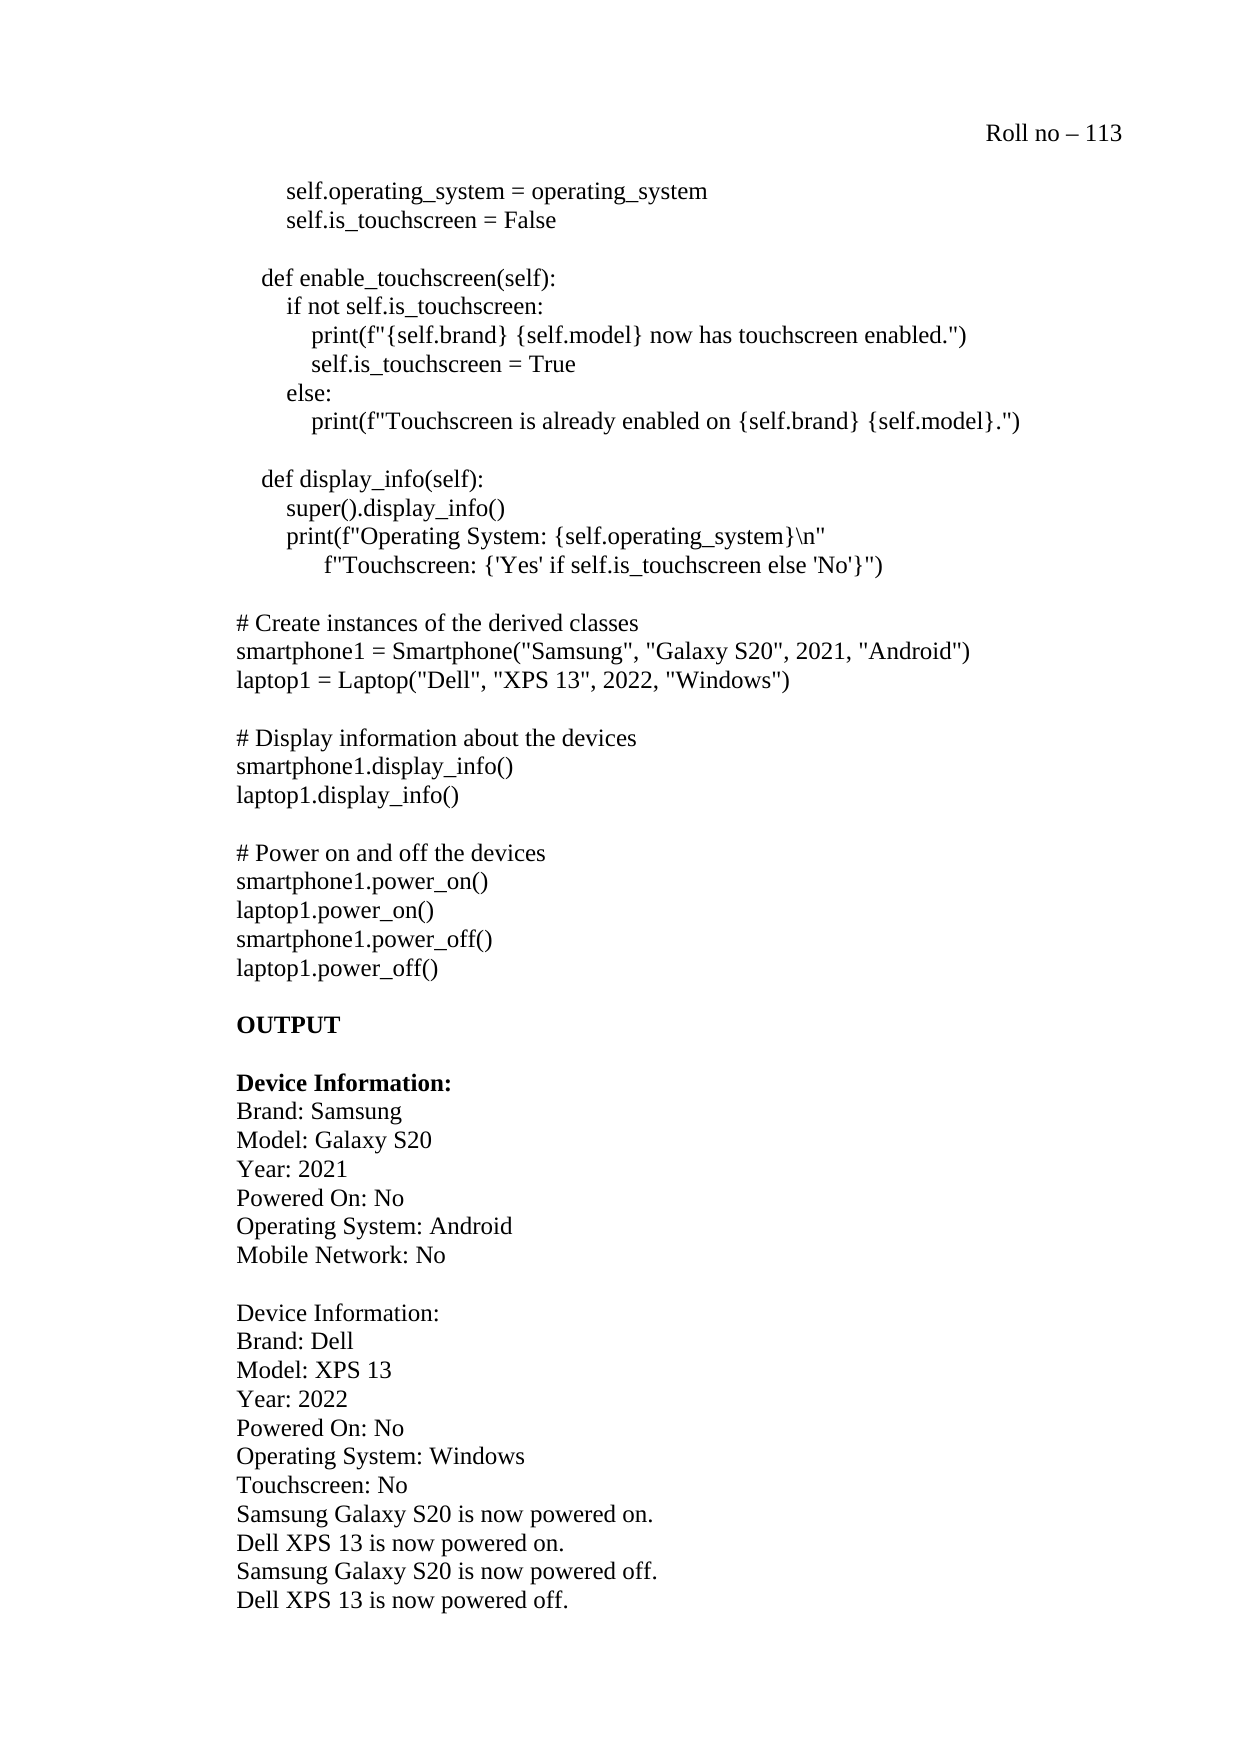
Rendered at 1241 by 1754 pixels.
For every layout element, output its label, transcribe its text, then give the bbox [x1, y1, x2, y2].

text laptop1.power_on() [236, 895, 1122, 924]
text Dell XPS 13 is now powered off. [236, 1585, 1122, 1614]
text else: [236, 378, 1122, 406]
text Powered On: No [236, 1413, 1122, 1441]
text smartphone1.power_on() [236, 866, 1122, 895]
text # Power on and off the devices [236, 838, 1122, 866]
text if not self.is_touchscreen: [236, 291, 1122, 320]
text smartphone1.display_info() [236, 751, 1122, 780]
text self.operating_system = operating_system [236, 176, 1122, 205]
text Dell XPS 13 is now powered on. [236, 1528, 1122, 1556]
text # Create instances of the derived classes [236, 608, 1122, 636]
text Samsung Galaxy S20 is now powered off. [236, 1556, 1122, 1585]
text Samsung Galaxy S20 is now powered on. [236, 1499, 1122, 1528]
text self.is_touchscreen = False [236, 205, 1122, 234]
text Year: 2022 [236, 1384, 1122, 1413]
text laptop1 = Laptop("Dell", "XPS 13", 2022, "Windows") [236, 665, 1122, 694]
text laptop1.display_info() [236, 780, 1122, 809]
text print(f"{self.brand} {self.model} now has touchscreen enabled.") [236, 320, 1122, 349]
text f"Touchscreen: {'Yes' if self.is_touchscreen else 'No'}") [236, 550, 1122, 579]
text Mobile Network: No [236, 1240, 1122, 1269]
text super().display_info() [236, 493, 1122, 521]
text smartphone1.power_off() [236, 924, 1122, 953]
text Year: 2021 [236, 1154, 1122, 1183]
text Device Information: [236, 1068, 1122, 1096]
text Brand: Samsung [236, 1096, 1122, 1125]
text def enable_touchscreen(self): [236, 263, 1122, 291]
text Device Information: [236, 1298, 1122, 1326]
text Brand: Dell [236, 1326, 1122, 1355]
text self.is_touchscreen = True [236, 349, 1122, 378]
text Powered On: No [236, 1183, 1122, 1211]
text smartphone1 = Smartphone("Samsung", "Galaxy S20", 2021, "Android") [236, 636, 1122, 665]
text # Display information about the devices [236, 723, 1122, 751]
text print(f"Touchscreen is already enabled on {self.brand} {self.model}.") [236, 406, 1122, 435]
text Model: XPS 13 [236, 1355, 1122, 1384]
text Operating System: Android [236, 1211, 1122, 1240]
text print(f"Operating System: {self.operating_system}\n" [236, 521, 1122, 550]
text OUTPUT [236, 1010, 1122, 1039]
text def display_info(self): [236, 464, 1122, 493]
text laptop1.power_off() [236, 953, 1122, 981]
text Operating System: Windows [236, 1441, 1122, 1470]
text Touchscreen: No [236, 1470, 1122, 1499]
text Model: Galaxy S20 [236, 1125, 1122, 1154]
